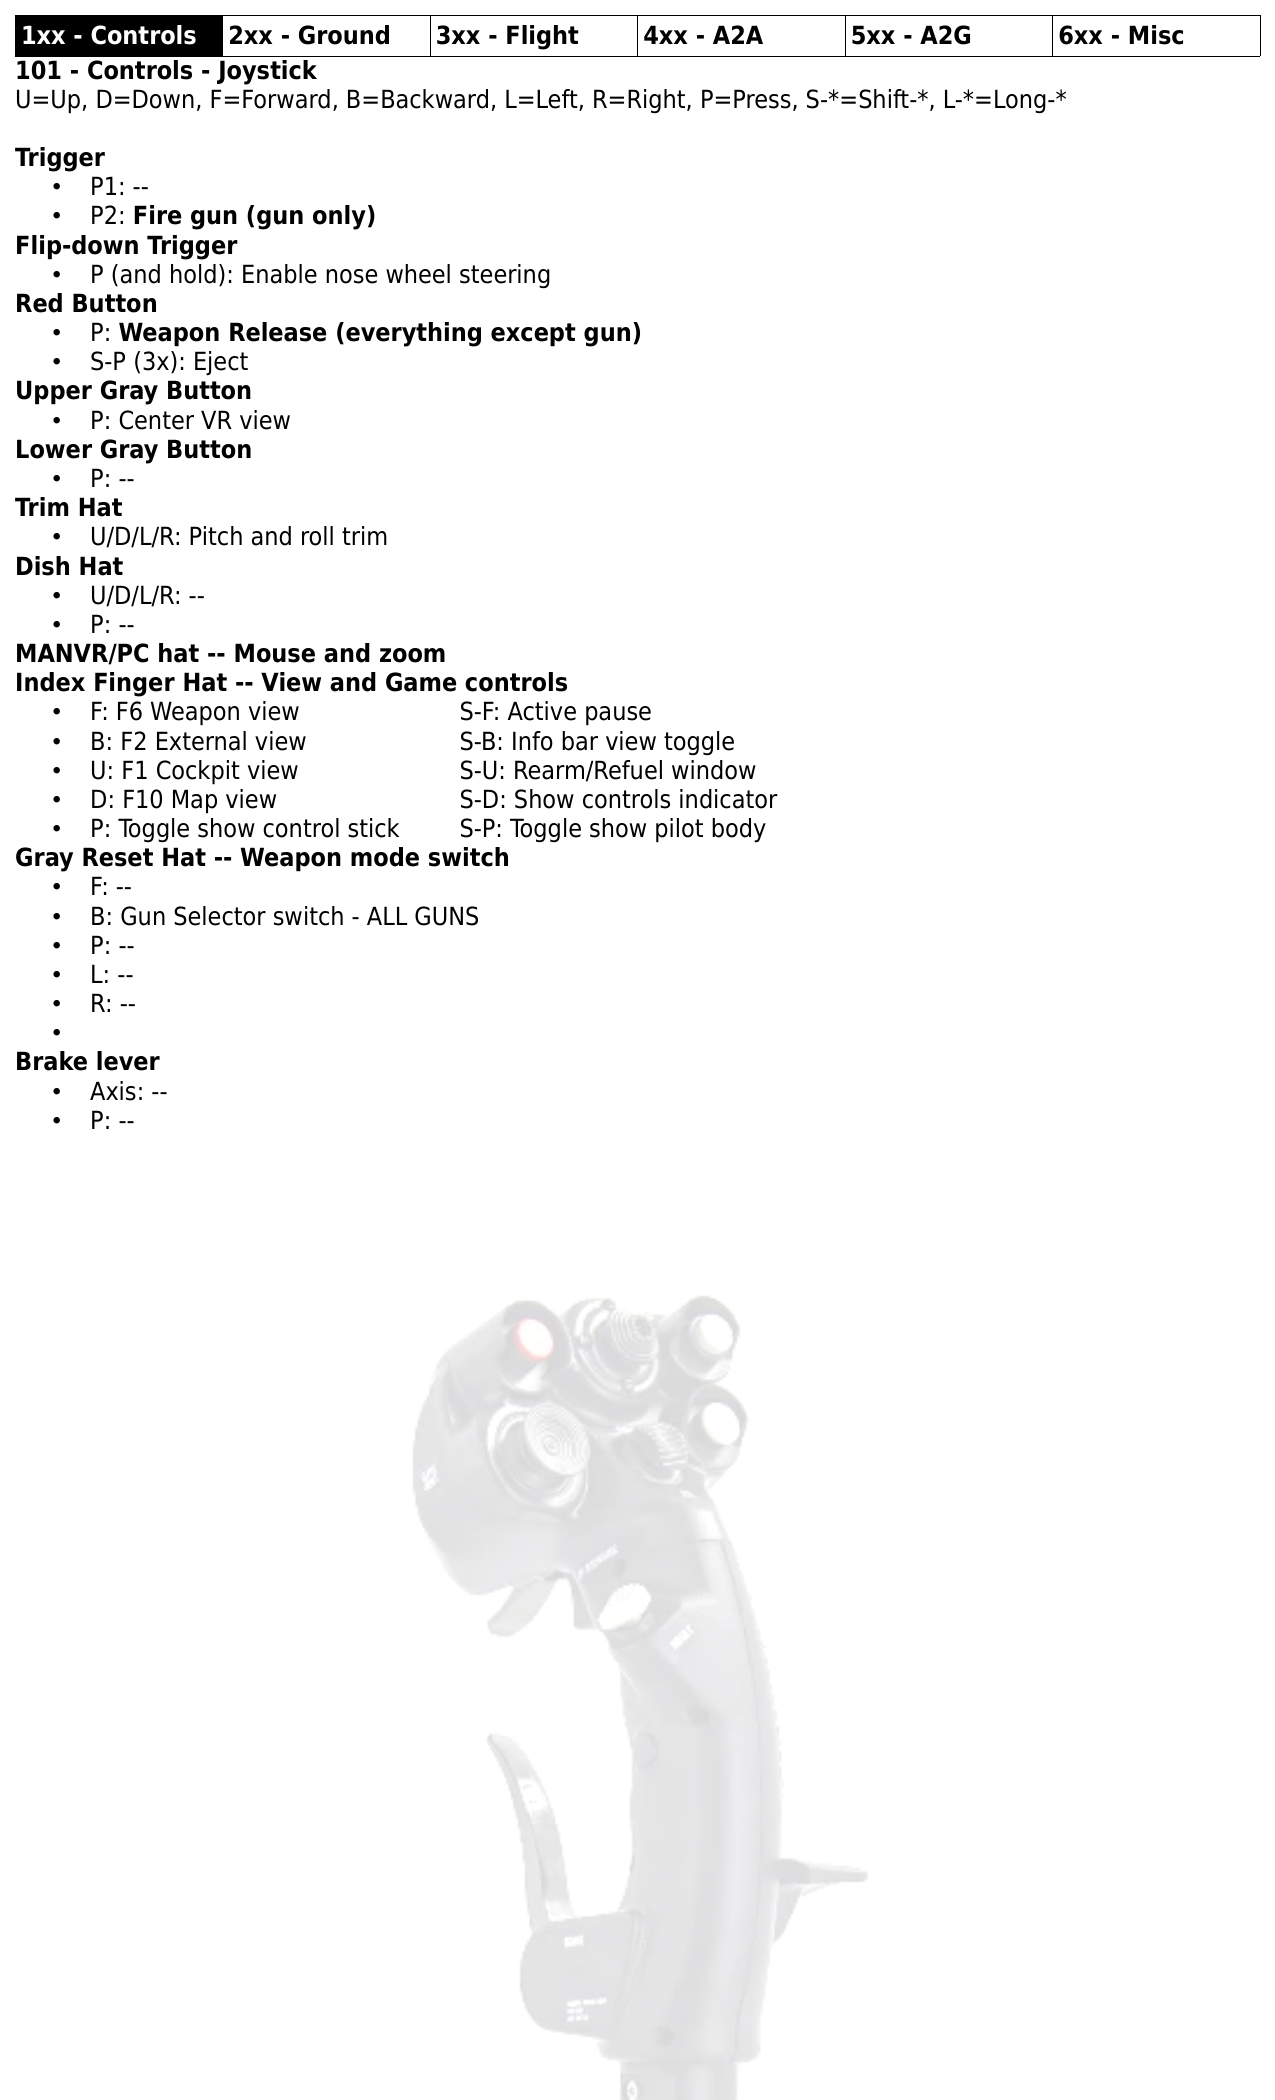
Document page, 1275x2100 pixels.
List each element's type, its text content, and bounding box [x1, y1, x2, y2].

list B: F2 External view S-B: Info bar view toggle [52, 727, 1260, 756]
text Brake lever [15, 1047, 1260, 1077]
list P2: Fire gun (gun only) [52, 202, 1260, 231]
text Red Button [15, 289, 1260, 318]
text Dish Hat [15, 552, 1260, 581]
list P: -- [52, 931, 1260, 960]
table_header 6xx - Misc [1053, 16, 1260, 56]
list D: F10 Map view S-D: Show controls indicator [52, 785, 1260, 814]
text MANVR/PC hat -- Mouse and zoom [15, 639, 1260, 668]
text U=Up, D=Down, F=Forward, B=Backward, L=Left, R=Right, P=Press, S-*=Shift-*, L-*=Long-* [15, 85, 1260, 114]
list Axis: -- [52, 1077, 1260, 1106]
list U/D/L/R: Pitch and roll trim [52, 522, 1260, 552]
list P: Toggle show control stick S-P: Toggle show pilot body [52, 814, 1260, 843]
text Trigger [15, 143, 1260, 172]
list F: -- [52, 872, 1260, 902]
text Upper Gray Button [15, 377, 1260, 406]
list P: -- [52, 610, 1260, 639]
table_header 3xx - Flight [431, 16, 637, 56]
list U/D/L/R: -- [52, 581, 1260, 610]
list P (and hold): Enable nose wheel steering [52, 260, 1260, 289]
table_header 1xx - Controls [16, 16, 222, 56]
table_header 2xx - Ground [223, 16, 430, 56]
table_header 5xx - A2G [846, 16, 1052, 56]
list P: Weapon Release (everything except gun) [52, 318, 1260, 347]
list P: -- [52, 464, 1260, 493]
text Lower Gray Button [15, 435, 1260, 464]
list B: Gun Selector switch - ALL GUNS [52, 902, 1260, 931]
list P: -- [52, 1106, 1260, 1135]
list L: -- [52, 960, 1260, 989]
text Index Finger Hat -- View and Game controls [15, 668, 1260, 697]
text 101 - Controls - Joystick [15, 57, 1260, 85]
list S-P (3x): Eject [52, 347, 1260, 377]
text Gray Reset Hat -- Weapon mode switch [15, 843, 1260, 872]
list R: -- [52, 989, 1260, 1018]
list U: F1 Cockpit view S-U: Rearm/Refuel window [52, 756, 1260, 785]
table_header 4xx - A2A [638, 16, 845, 56]
list P: Center VR view [52, 406, 1260, 435]
text Flip-down Trigger [15, 231, 1260, 260]
list P1: -- [52, 172, 1260, 202]
list F: F6 Weapon view S-F: Active pause [52, 697, 1260, 727]
text Trim Hat [15, 493, 1260, 522]
